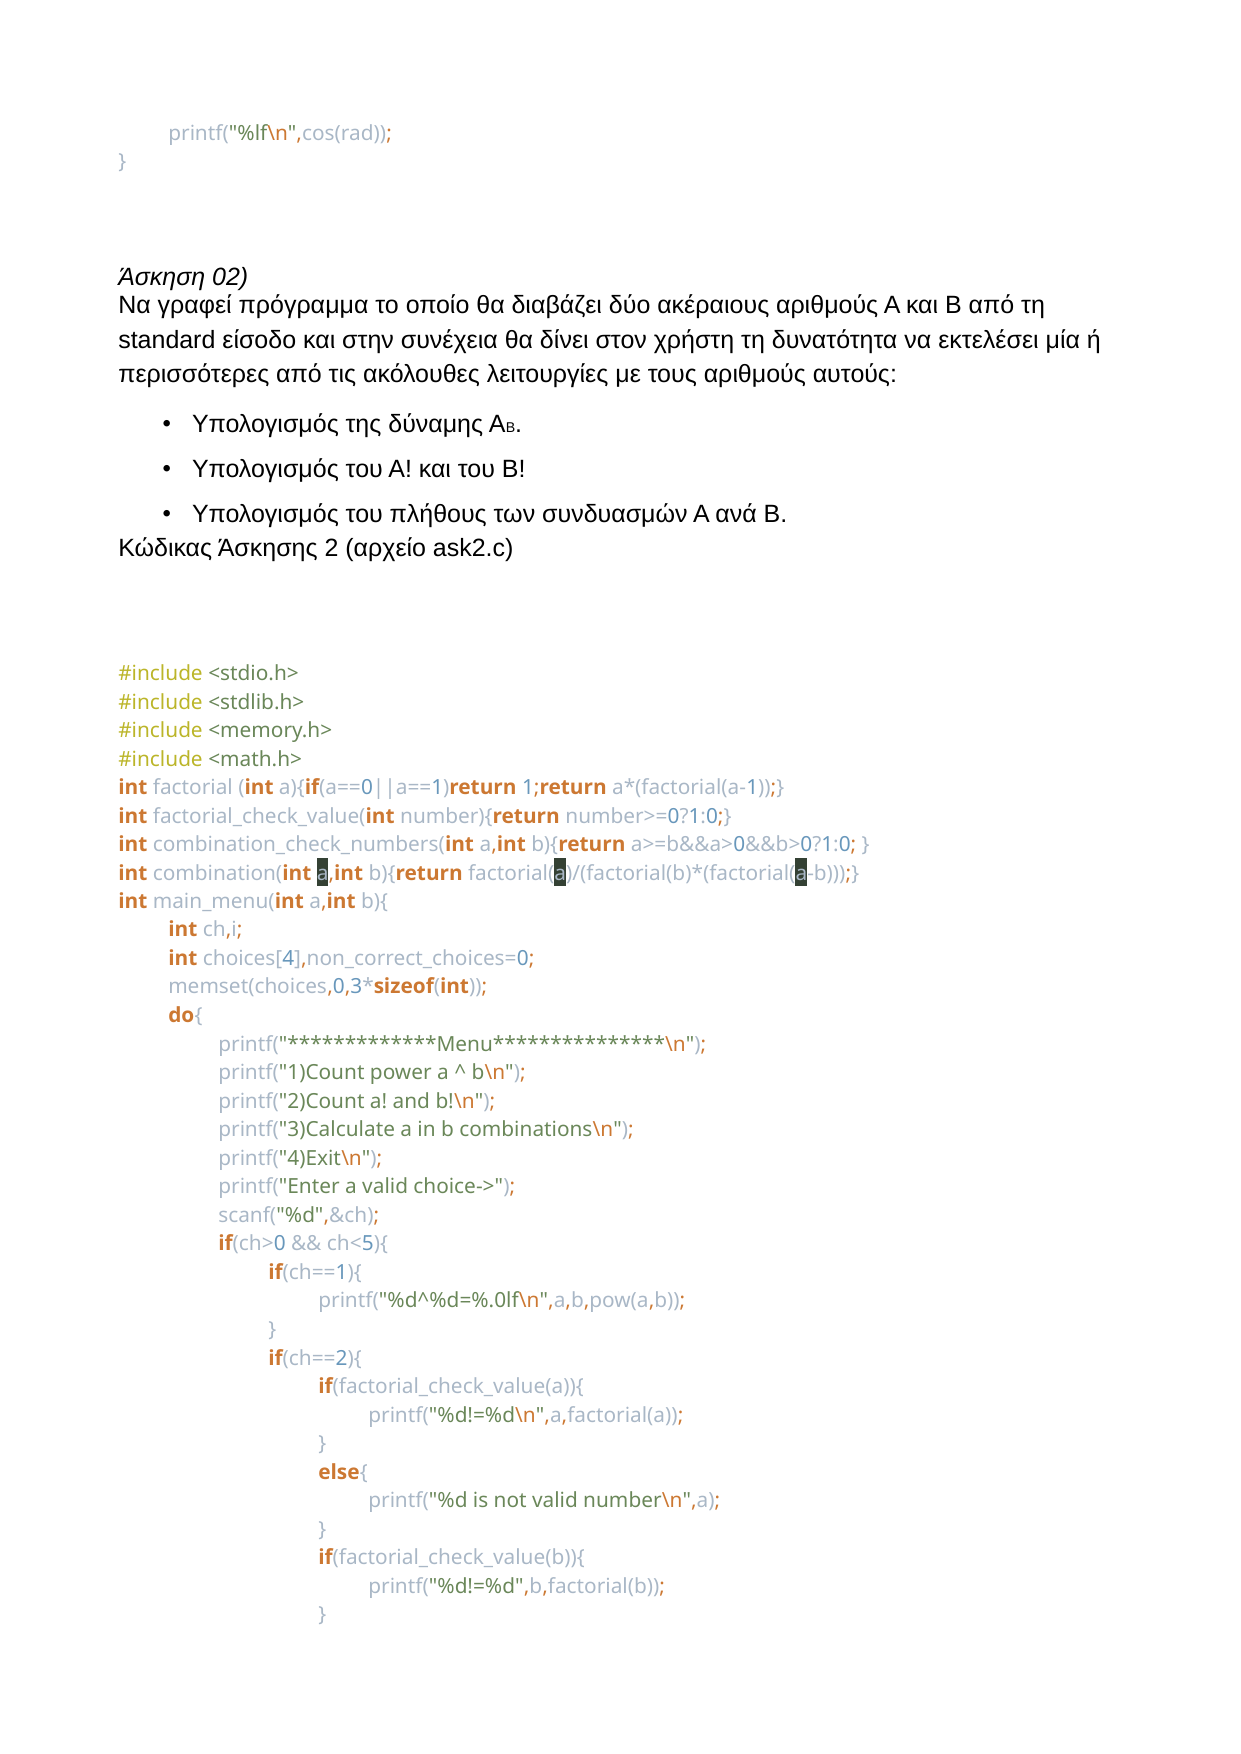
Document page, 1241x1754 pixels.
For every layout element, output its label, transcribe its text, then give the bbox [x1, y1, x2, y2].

text if(factorial_check_value(b)){ [118, 1542, 1122, 1571]
text int factorial (int a){if(a==0||a==1)return 1;return a*(factorial(a-1));} [118, 772, 1122, 801]
text printf("4)Exit\n"); [118, 1143, 1122, 1171]
list Υπολογισμός του Α! και του Β! [162, 453, 1122, 482]
text int choices[4],non_correct_choices=0; [118, 943, 1122, 972]
list Υπολογισμός της δύναμης ΑΒ. [162, 408, 1122, 437]
text if(ch==1){ [118, 1257, 1122, 1286]
text #include <stdio.h> [118, 658, 1122, 687]
text } [118, 1314, 1122, 1343]
text do{ [118, 1000, 1122, 1029]
text if(factorial_check_value(a)){ [118, 1371, 1122, 1400]
text Να γραφεί πρόγραμμα το οποίο θα διαβάζει δύο ακέραιους αριθμούς Α και Β από τη standard είσοδο και στην συνέχεια θα δίνει στον χρήστη τη δυνατότητα να εκτελέσει μία ή περισσότερες από τις ακόλουθες λειτουργίες με τους αριθμούς αυτούς: [118, 291, 1122, 388]
text int combination_check_numbers(int a,int b){return a>=b&&a>0&&b>0?1:0; } [118, 829, 1122, 858]
text memset(choices,0,3*sizeof(int)); [118, 972, 1122, 1000]
text } [118, 147, 1122, 175]
text } [118, 1428, 1122, 1457]
list Υπολογισμός του πλήθους των συνδυασμών Α ανά Β. [162, 498, 1122, 527]
text #include <memory.h> [118, 715, 1122, 744]
text int combination(int a,int b){return factorial(a)/(factorial(b)*(factorial(a-b)));} [118, 858, 1122, 886]
text int factorial_check_value(int number){return number>=0?1:0;} [118, 801, 1122, 829]
text } [118, 1514, 1122, 1542]
text else{ [118, 1457, 1122, 1485]
text int ch,i; [118, 914, 1122, 943]
text if(ch>0 && ch<5){ [118, 1228, 1122, 1257]
text printf("%d!=%d",b,factorial(b)); [118, 1571, 1122, 1599]
text Κώδικας Άσκησης 2 (αρχείο ask2.c) [118, 533, 1122, 562]
text printf("*************Menu***************\n"); [118, 1029, 1122, 1057]
text printf("Enter a valid choice->"); [118, 1171, 1122, 1200]
text printf("%d!=%d\n",a,factorial(a)); [118, 1400, 1122, 1428]
text printf("3)Calculate a in b combinations\n"); [118, 1114, 1122, 1143]
text printf("%d is not valid number\n",a); [118, 1485, 1122, 1514]
text scanf("%d",&ch); [118, 1200, 1122, 1228]
text int main_menu(int a,int b){ [118, 886, 1122, 914]
text printf("%d^%d=%.0lf\n",a,b,pow(a,b)); [118, 1286, 1122, 1314]
text #include <math.h> [118, 744, 1122, 772]
text Άσκηση 02) [118, 262, 1122, 291]
text } [118, 1599, 1122, 1628]
text printf("%lf\n",cos(rad)); [118, 118, 1122, 147]
text #include <stdlib.h> [118, 687, 1122, 715]
text printf("2)Count a! and b!\n"); [118, 1086, 1122, 1114]
text if(ch==2){ [118, 1343, 1122, 1371]
text printf("1)Count power a ^ b\n"); [118, 1057, 1122, 1086]
